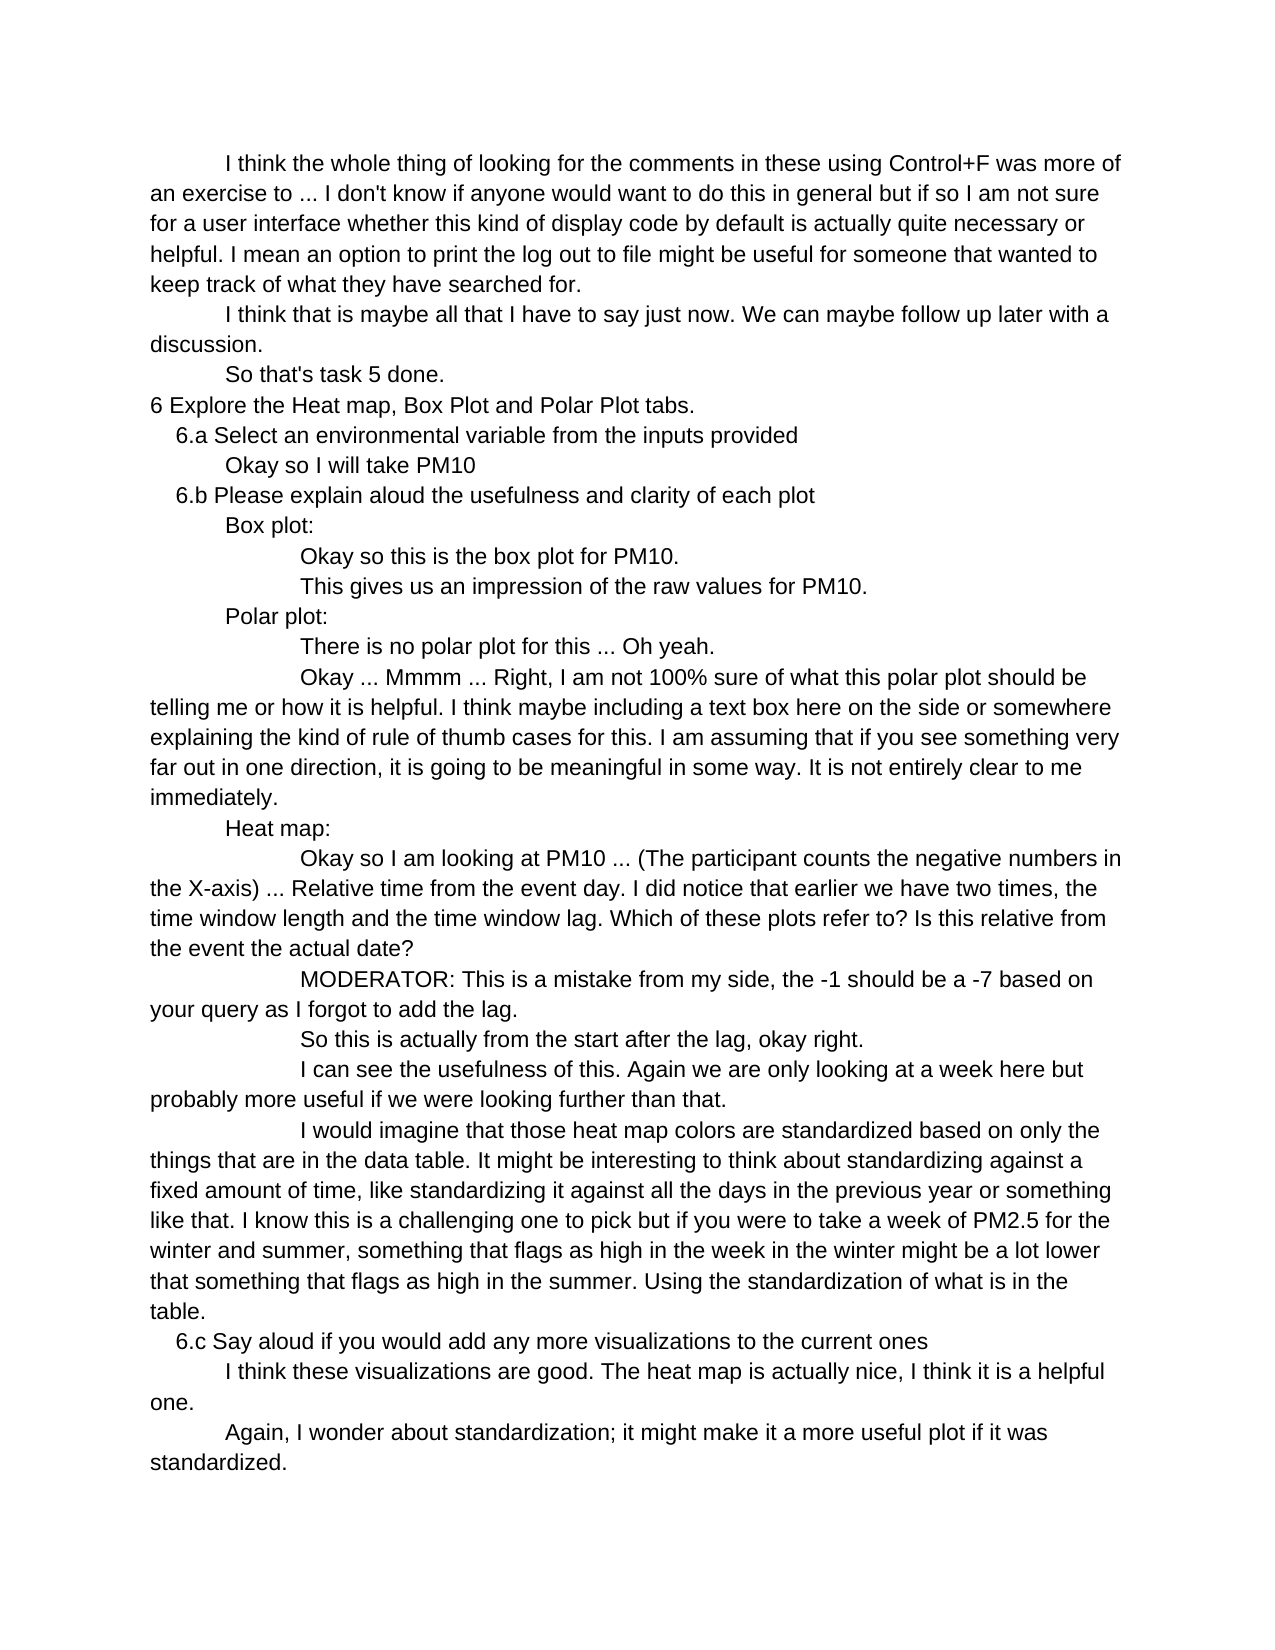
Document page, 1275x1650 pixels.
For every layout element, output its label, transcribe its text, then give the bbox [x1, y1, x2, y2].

text 6.c Say aloud if you would add any more visualizations to the current ones [150, 1328, 1125, 1354]
text I think the whole thing of looking for the comments in these using Control+F was more of an exercise to ... I don't know if anyone would want to do this in general but if so I am not sure for a user interface whether this kind of display code by default is actually quite necessary or helpful. I mean an option to print the log out to file might be useful for someone that wanted to keep track of what they have searched for. [150, 150, 1125, 297]
text I think these visualizations are good. The heat map is actually nice, I think it is a helpful one. [150, 1358, 1125, 1415]
text Polar plot: [150, 603, 1125, 629]
text Okay so I am looking at PM10 ... (The participant counts the negative numbers in the X-axis) ... Relative time from the event day. I did notice that earlier we have two times, the time window length and the time window lag. Which of these plots refer to? Is this relative from the event the actual date? [150, 845, 1125, 962]
text I can see the usefulness of this. Again we are only looking at a week here but probably more useful if we were looking further than that. [150, 1056, 1125, 1113]
text Box plot: [150, 512, 1125, 539]
text Okay so this is the box plot for PM10. [150, 543, 1125, 569]
text So this is actually from the start after the lag, okay right. [150, 1026, 1125, 1052]
text 6.b Please explain aloud the usefulness and clarity of each plot [150, 482, 1125, 509]
text 6.a Select an environmental variable from the inputs provided [150, 422, 1125, 448]
text Okay so I will take PM10 [150, 452, 1125, 478]
text Again, I wonder about standardization; it might make it a more useful plot if it was standardized. [150, 1419, 1125, 1475]
text I would imagine that those heat map colors are standardized based on only the things that are in the data table. It might be interesting to think about standardizing against a fixed amount of time, like standardizing it against all the days in the previous year or something like that. I know this is a challenging one to pick but if you were to take a week of PM2.5 for the winter and summer, something that flags as high in the week in the winter might be a lot lower that something that flags as high in the summer. Using the standardization of what is in the table. [150, 1117, 1125, 1324]
text I think that is maybe all that I have to say just now. We can maybe follow up later with a discussion. [150, 301, 1125, 358]
text 6 Explore the Heat map, Box Plot and Polar Plot tabs. [150, 392, 1125, 418]
text So that's task 5 done. [150, 361, 1125, 388]
text There is no polar plot for this ... Oh yeah. [150, 633, 1125, 660]
text This gives us an impression of the raw values for PM10. [150, 573, 1125, 599]
text Okay ... Mmmm ... Right, I am not 100% sure of what this polar plot should be telling me or how it is helpful. I think maybe including a text box here on the side or somewhere explaining the kind of rule of thumb cases for this. I am assuming that if you see something very far out in one direction, it is going to be meaningful in some way. It is not entirely clear to me immediately. [150, 663, 1125, 811]
text MODERATOR: This is a mistake from my side, the -1 should be a -7 based on your query as I forgot to add the lag. [150, 966, 1125, 1022]
text Heat map: [150, 814, 1125, 841]
